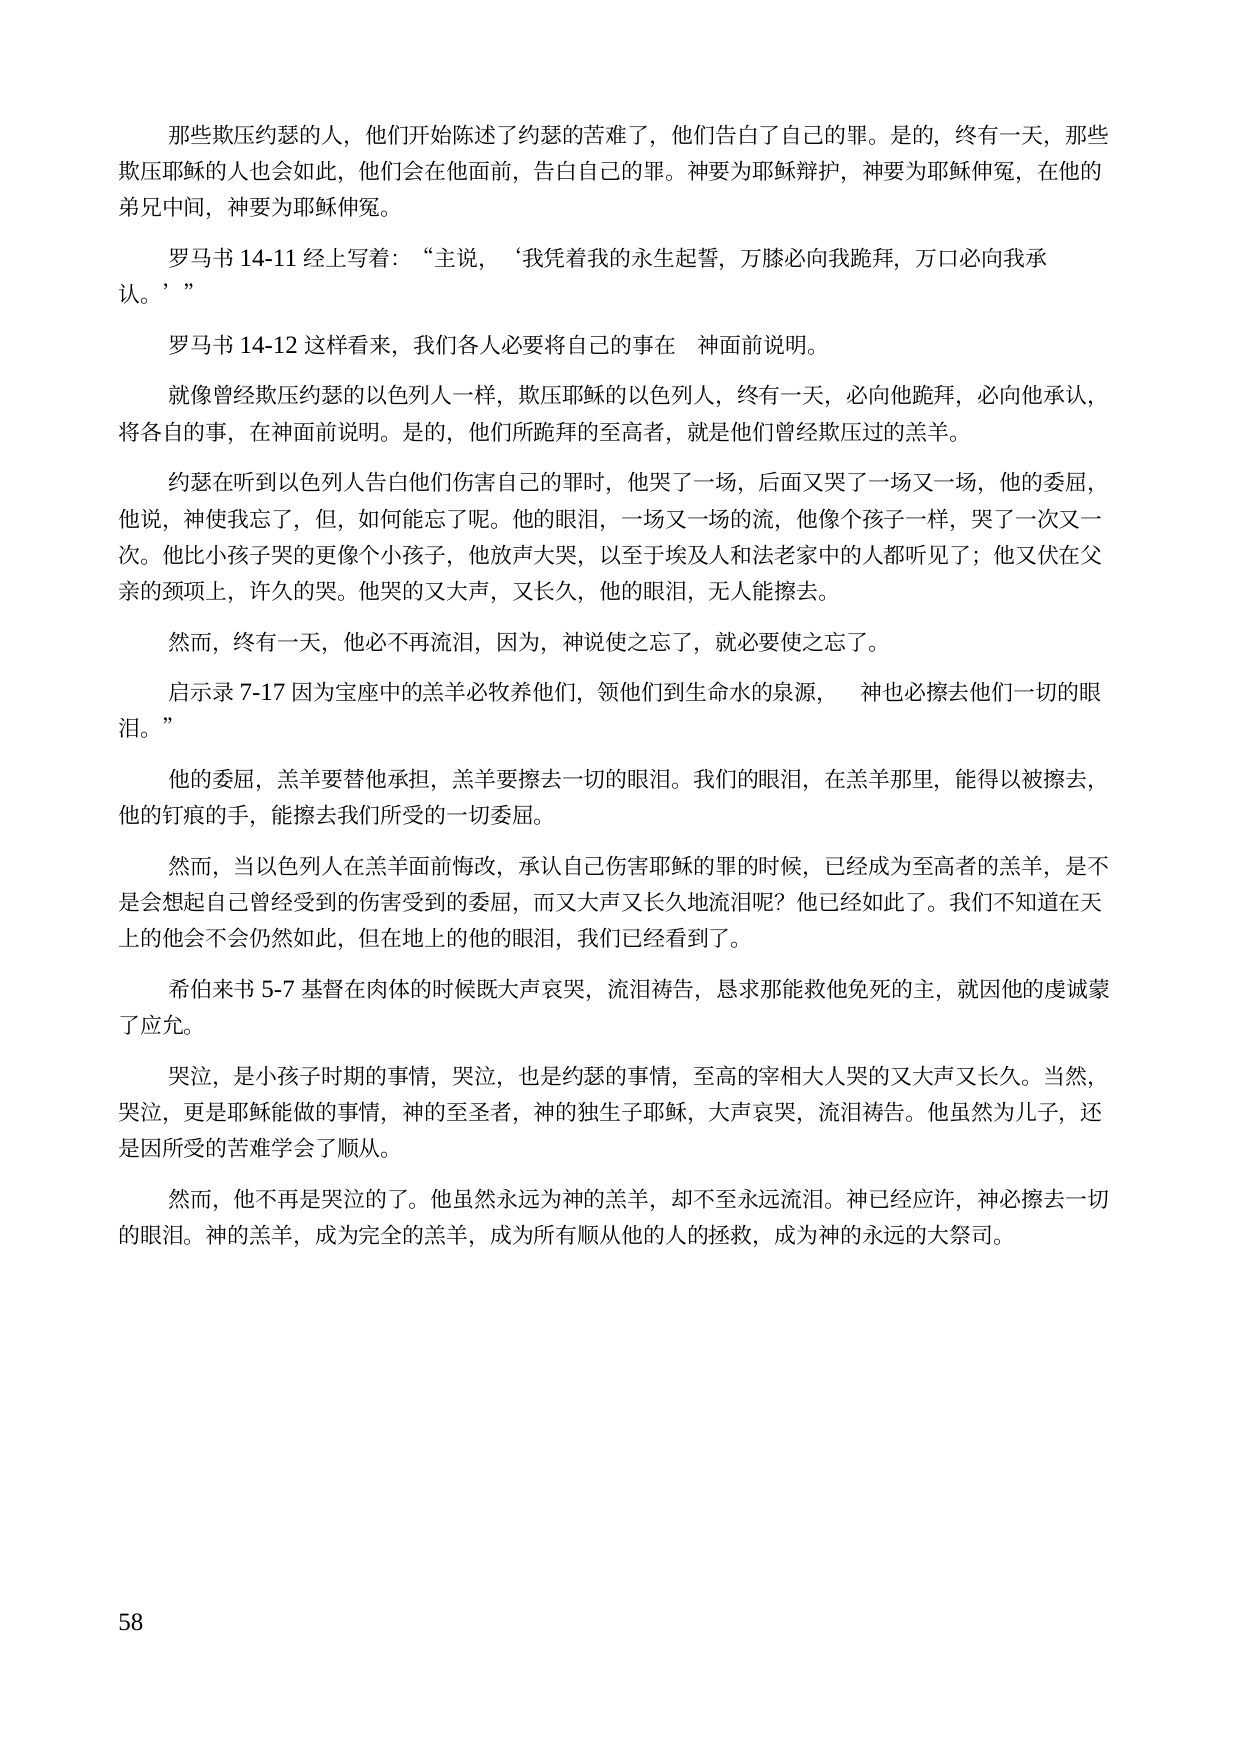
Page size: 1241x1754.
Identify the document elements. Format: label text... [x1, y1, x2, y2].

text 然而，他不再是哭泣的了。他虽然永远为神的羔羊，却不至永远流泪。神已经应许，神必擦去一切的眼泪。神的羔羊，成为完全的羔羊，成为所有顺从他的人的拯救，成为神的永远的大祭司。 [118, 1182, 1122, 1250]
text 然而，当以色列人在羔羊面前悔改，承认自己伤害耶稣的罪的时候，已经成为至高者的羔羊，是不是会想起自己曾经受到的伤害受到的委屈，而又大声又长久地流泪呢？他已经如此了。我们不知道在天上的他会不会仍然如此，但在地上的他的眼泪，我们已经看到了。 [118, 849, 1122, 953]
text 罗马书 14-11 经上写着：“主说，‘我凭着我的永生起誓，万膝必向我跪拜，万口必向我承认。’” [118, 241, 1122, 309]
text 那些欺压约瑟的人，他们开始陈述了约瑟的苦难了，他们告白了自己的罪。是的，终有一天，那些欺压耶稣的人也会如此，他们会在他面前，告白自己的罪。神要为耶稣辩护，神要为耶稣伸冤，在他的弟兄中间，神要为耶稣伸冤。 [118, 118, 1122, 222]
text 就像曾经欺压约瑟的以色列人一样，欺压耶稣的以色列人，终有一天，必向他跪拜，必向他承认，将各自的事，在神面前说明。是的，他们所跪拜的至高者，就是他们曾经欺压过的羔羊。 [118, 379, 1122, 446]
text 启示录 7-17 因为宝座中的羔羊必牧养他们，领他们到生命水的泉源， 神也必擦去他们一切的眼泪。” [118, 676, 1122, 743]
text 罗马书 14-12 这样看来，我们各人必要将自己的事在 神面前说明。 [118, 328, 1122, 359]
text 希伯来书 5-7 基督在肉体的时候既大声哀哭，流泪祷告，恳求那能救他免死的主，就因他的虔诚蒙了应允。 [118, 972, 1122, 1040]
text 约瑟在听到以色列人告白他们伤害自己的罪时，他哭了一场，后面又哭了一场又一场，他的委屈，他说，神使我忘了，但，如何能忘了呢。他的眼泪，一场又一场的流，他像个孩子一样，哭了一次又一次。他比小孩子哭的更像个小孩子，他放声大哭，以至于埃及人和法老家中的人都听见了；他又伏在父亲的颈项上，许久的哭。他哭的又大声，又长久，他的眼泪，无人能擦去。 [118, 466, 1122, 606]
text 他的委屈，羔羊要替他承担，羔羊要擦去一切的眼泪。我们的眼泪，在羔羊那里，能得以被擦去，他的钉痕的手，能擦去我们所受的一切委屈。 [118, 762, 1122, 830]
text 然而，终有一天，他必不再流泪，因为，神说使之忘了，就必要使之忘了。 [118, 625, 1122, 656]
text 哭泣，是小孩子时期的事情，哭泣，也是约瑟的事情，至高的宰相大人哭的又大声又长久。当然，哭泣，更是耶稣能做的事情，神的至圣者，神的独生子耶稣，大声哀哭，流泪祷告。他虽然为儿子，还是因所受的苦难学会了顺从。 [118, 1059, 1122, 1163]
